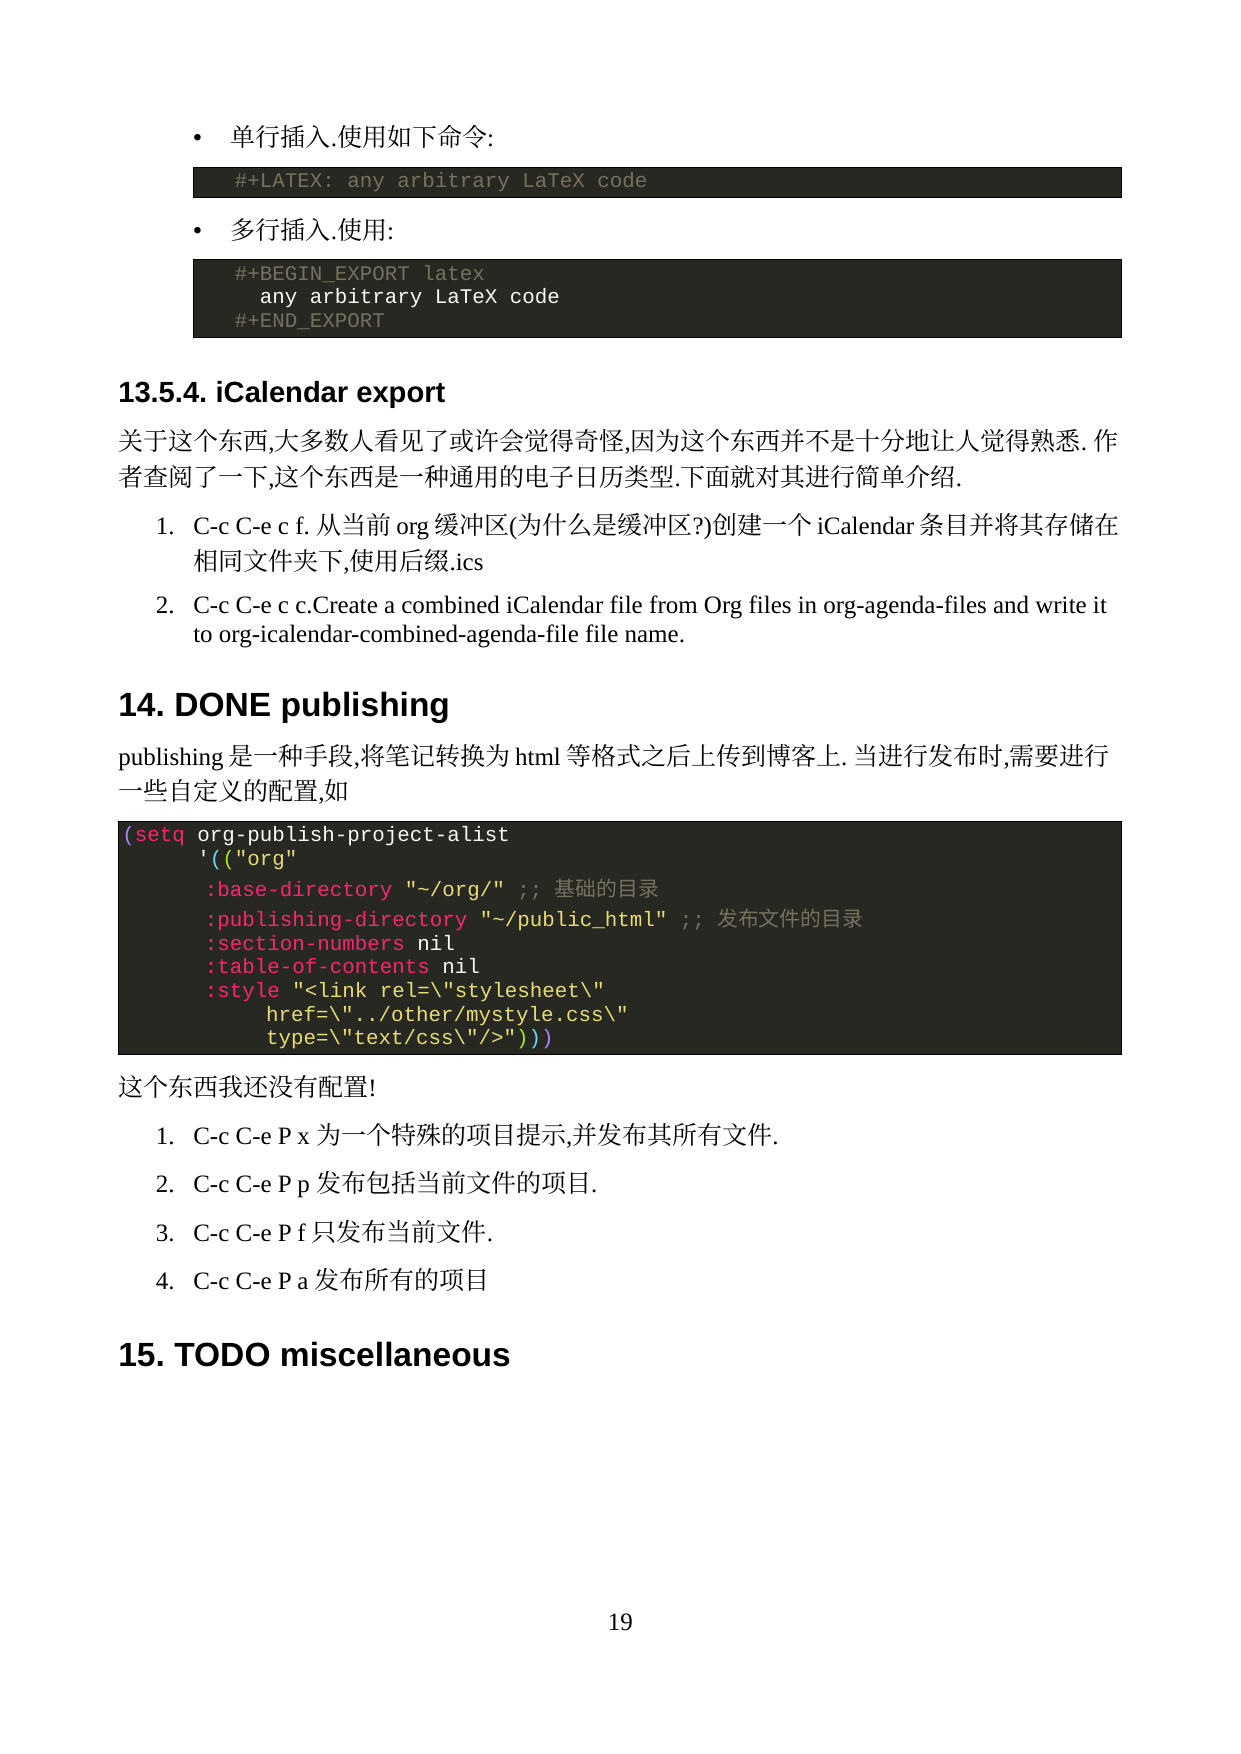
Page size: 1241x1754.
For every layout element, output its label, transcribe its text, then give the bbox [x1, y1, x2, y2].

text :table-of-contents nil [119, 952, 1121, 976]
text :base-directory "~/org/" ;; 基础的目录 [119, 868, 1121, 898]
text :section-numbers nil [119, 929, 1121, 952]
list C-c C-e P f 只发布当前文件. [156, 1212, 1122, 1248]
text 关于这个东西,大多数人看见了或许会觉得奇怪,因为这个东西并不是十分地让人觉得熟悉. 作者查阅了一下,这个东西是一种通用的电子日历类型.下面就对其进行简单介绍. [118, 421, 1122, 493]
subtitle DONE publishing [118, 685, 1122, 724]
text type=\"text/css\"/>"))) [119, 1023, 1121, 1054]
text (setq org-publish-project-alist [119, 822, 1121, 844]
text publishing是一种手段,将笔记转换为html等格式之后上传到博客上. 当进行发布时,需要进行一些自定义的配置,如 [118, 736, 1122, 808]
text href=\"../other/mystyle.css\" [119, 999, 1121, 1023]
text :style "<link rel=\"stylesheet\" [119, 976, 1121, 999]
text 这个东西我还没有配置! [118, 1067, 1122, 1103]
list C-c C-e P p 发布包括当前文件的项目. [156, 1164, 1122, 1200]
list any arbitrary LaTeX code [194, 283, 1121, 306]
list C-c C-e P a 发布所有的项目 [156, 1261, 1122, 1297]
text '(("org" [119, 844, 1121, 868]
list #+LATEX: any arbitrary LaTeX code [194, 168, 1121, 197]
text :publishing-directory "~/public_html" ;; 发布文件的目录 [119, 898, 1121, 929]
list #+BEGIN_EXPORT latex [194, 260, 1121, 283]
list C-c C-e c c.Create a combined iCalendar file from Org files in org-agenda-files and write it to org-icalendar-combined-agenda-file file name. [156, 590, 1122, 647]
subtitle iCalendar export [118, 375, 1122, 409]
list 多行插入.使用: [193, 211, 1122, 246]
list C-c C-e c f. 从当前org缓冲区(为什么是缓冲区?)创建一个iCalendar条目并将其存储在相同文件夹下,使用后缀.ics [156, 506, 1122, 577]
list #+END_EXPORT [194, 306, 1121, 337]
subtitle TODO miscellaneous [118, 1334, 1122, 1373]
list 单行插入.使用如下命令: [193, 118, 1122, 154]
list C-c C-e P x 为一个特殊的项目提示,并发布其所有文件. [156, 1116, 1122, 1152]
